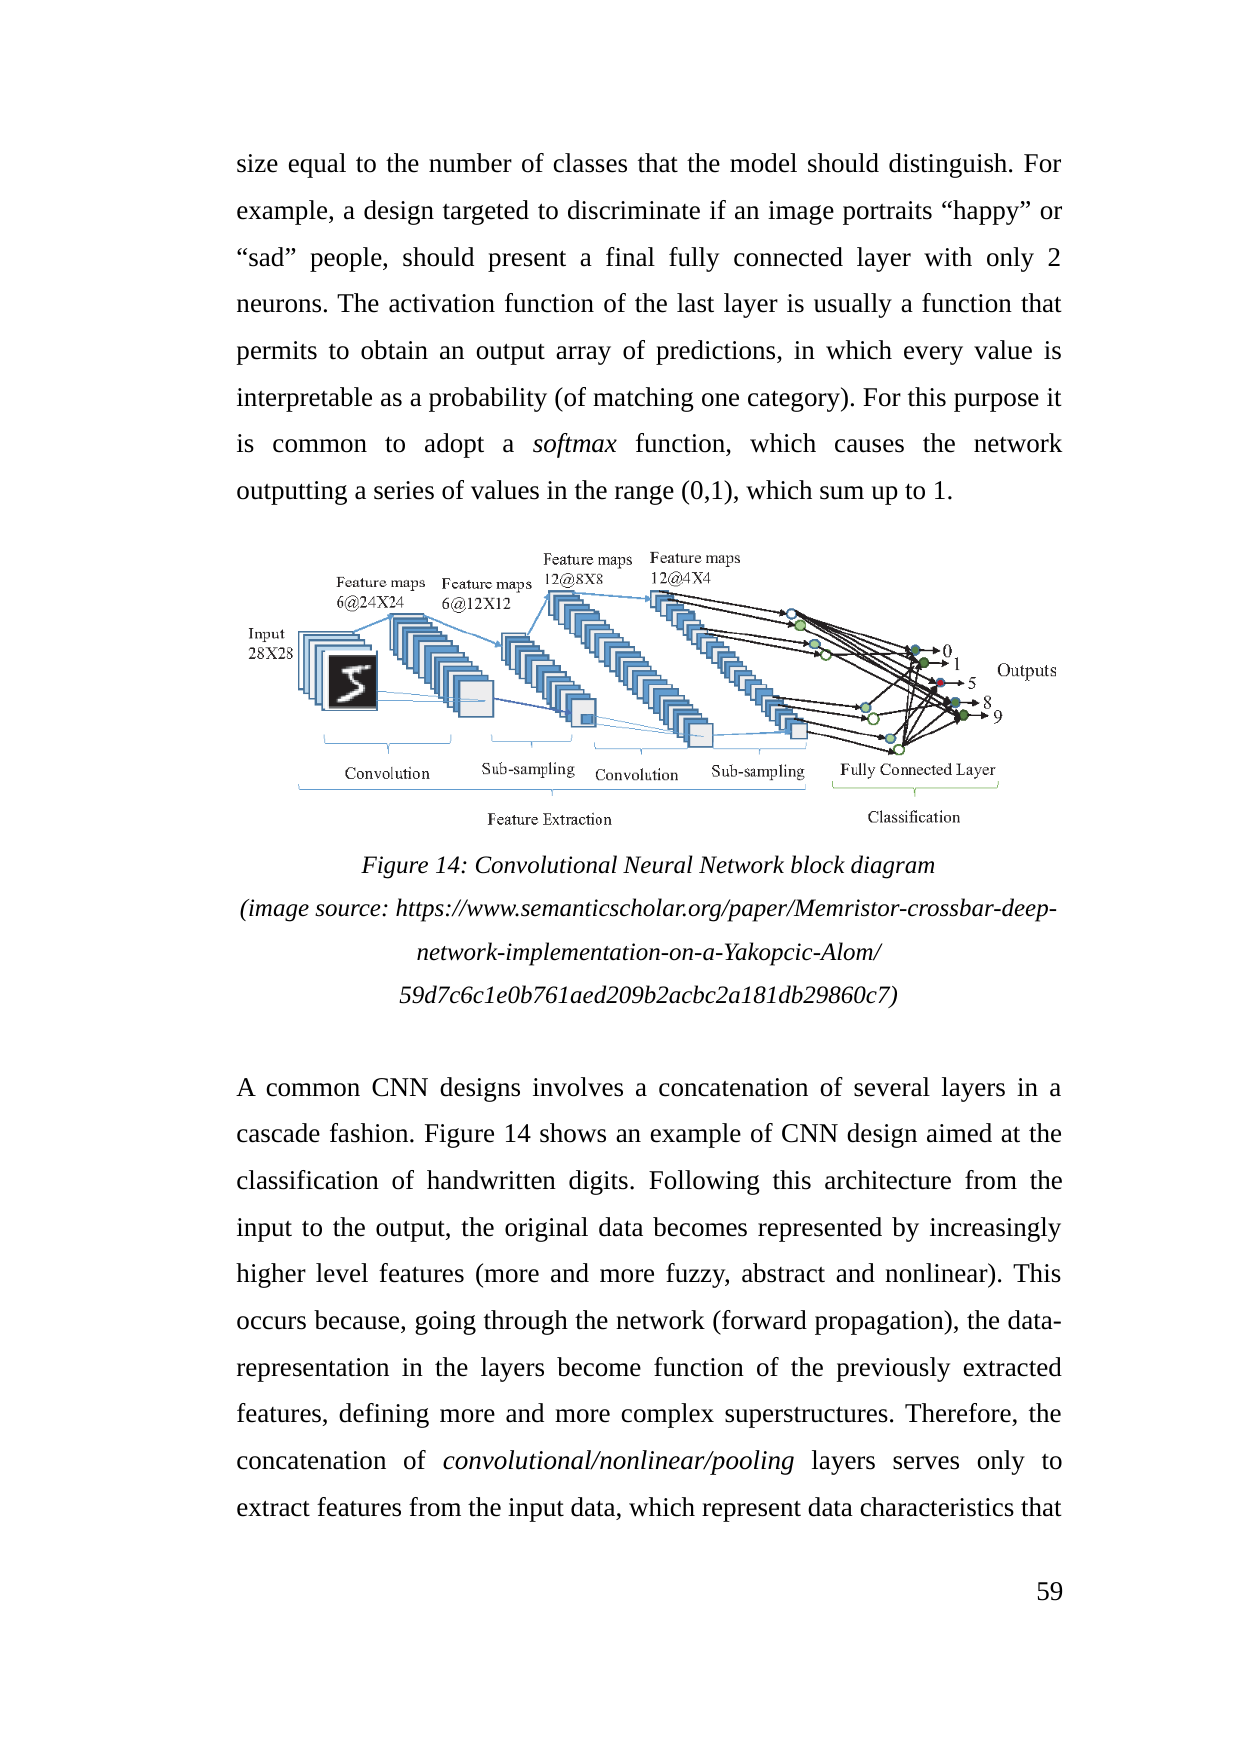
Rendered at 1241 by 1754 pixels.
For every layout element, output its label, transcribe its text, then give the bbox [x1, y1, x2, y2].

text size equal to the number of classes that the model should distinguish. For example, a design targeted to discriminate if an image portraits “happy” or “sad” people, should present a final fully connected layer with only 2 neurons. The activation function of the last layer is usually a function that permits to obtain an output array of predictions, in which every value is interpretable as a probability (of matching one category). For this purpose it is common to adopt a softmax function, which causes the network outputting a series of values in the range (0,1), which sum up to 1. [236, 148, 1063, 505]
text Figure 14: Convolutional Neural Network block diagram (image source: https://www.semanticscholar.org/paper/Memristor-crossbar-deep-network-implementation-on-a-Yakopcic-Alom/59d7c6c1e0b761aed209b2acbc2a181db29860c7) [236, 836, 1063, 1008]
text A common CNN designs involves a concatenation of several layers in a cascade fashion. Figure 14 shows an example of CNN design aimed at the classification of handwritten digits. Following this architecture from the input to the output, the original data becomes represented by increasingly higher level features (more and more fuzzy, abstract and nonlinear). This occurs because, going through the network (forward propagation), the data-representation in the layers become function of the previously extracted features, defining more and more complex superstructures. Therefore, the concatenation of convolutional/nonlinear/pooling layers serves only to extract features from the input data, which represent data characteristics that [236, 1071, 1063, 1522]
picture [236, 533, 1063, 836]
